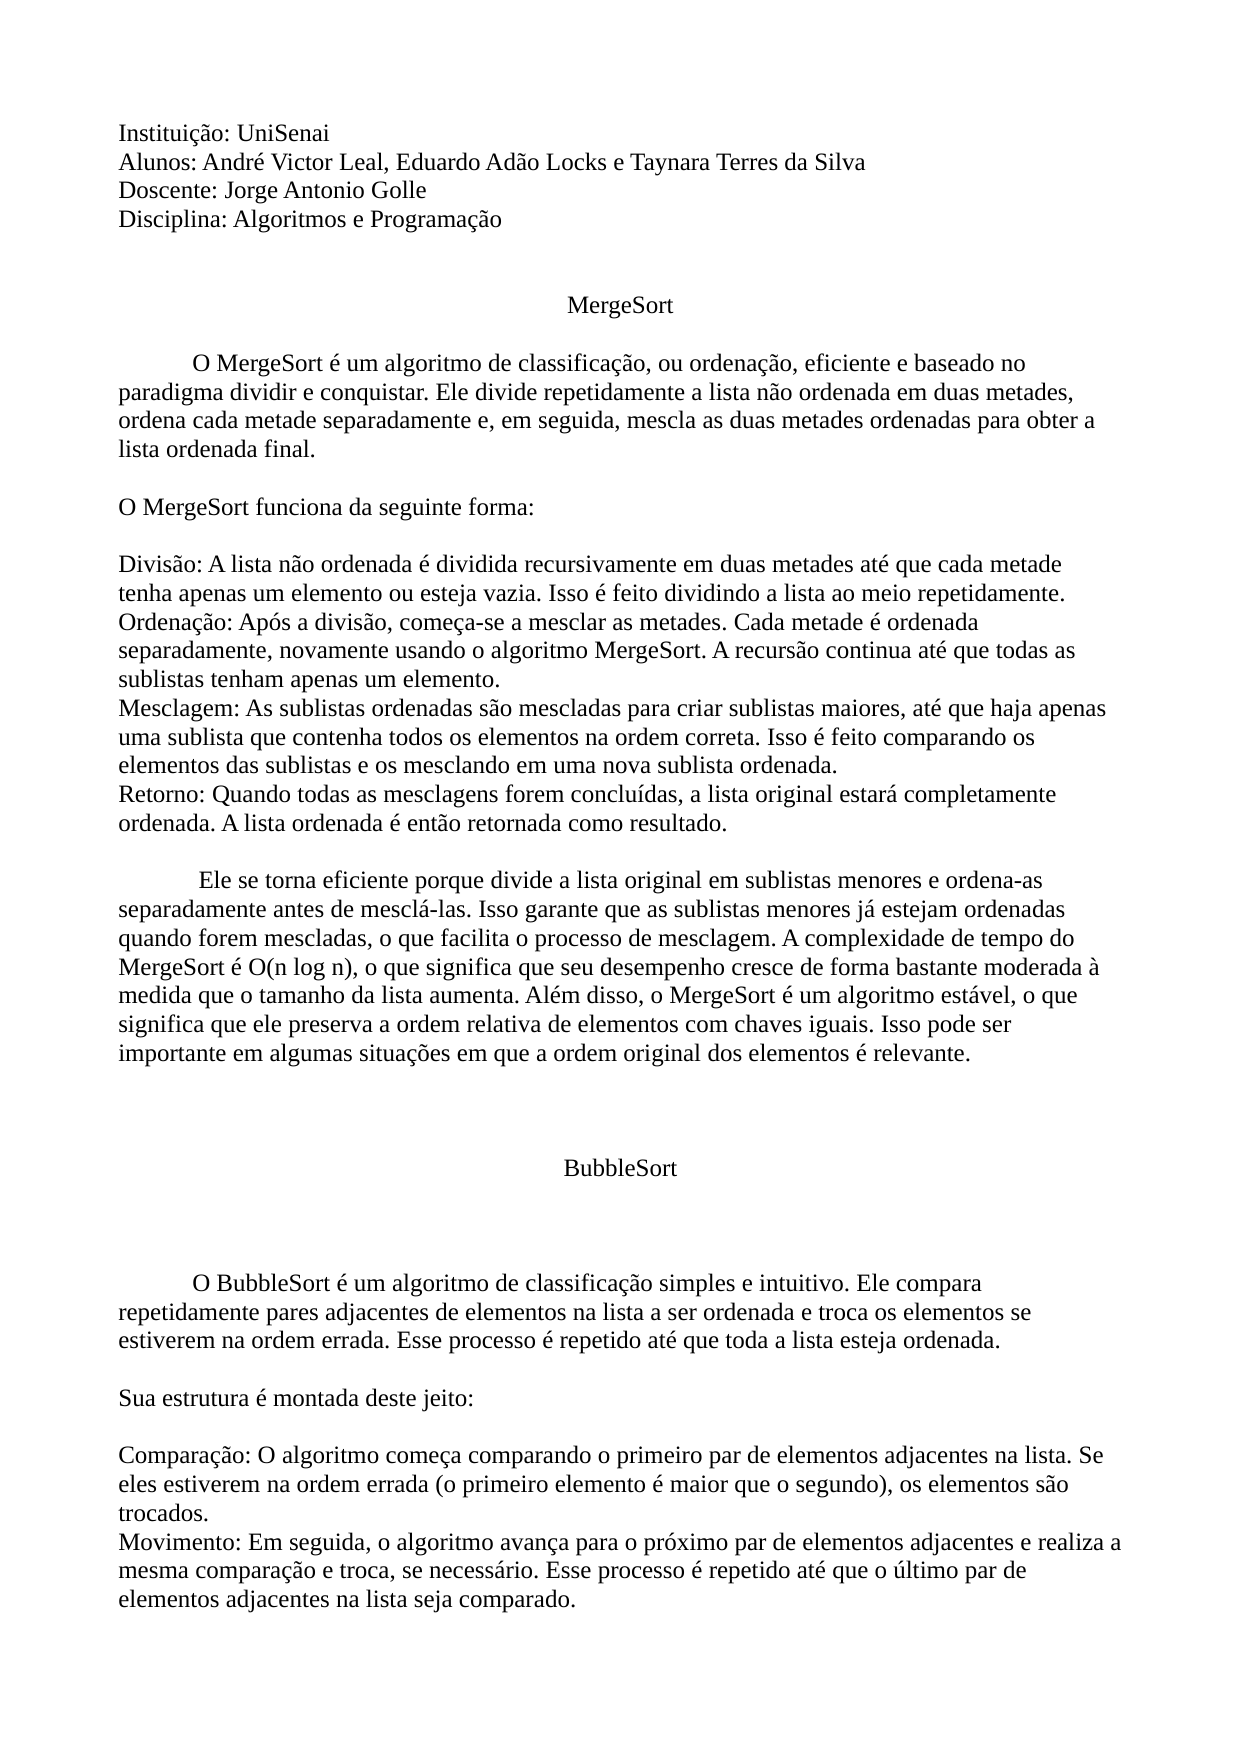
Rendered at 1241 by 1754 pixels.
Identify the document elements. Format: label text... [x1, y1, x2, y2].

text O BubbleSort é um algoritmo de classificação simples e intuitivo. Ele compara repetidamente pares adjacentes de elementos na lista a ser ordenada e troca os elementos se estiverem na ordem errada. Esse processo é repetido até que toda a lista esteja ordenada. [118, 1268, 1122, 1354]
text Comparação: O algoritmo começa comparando o primeiro par de elementos adjacentes na lista. Se eles estiverem na ordem errada (o primeiro elemento é maior que o segundo), os elementos são trocados. [118, 1441, 1122, 1527]
text Ordenação: Após a divisão, começa-se a mesclar as metades. Cada metade é ordenada separadamente, novamente usando o algoritmo MergeSort. A recursão continua até que todas as sublistas tenham apenas um elemento. [118, 607, 1122, 693]
text Doscente: Jorge Antonio Golle [118, 176, 1122, 204]
text O MergeSort funciona da seguinte forma: [118, 492, 1122, 521]
text Instituição: UniSenai [118, 118, 1122, 147]
text Alunos: André Victor Leal, Eduardo Adão Locks e Taynara Terres da Silva [118, 147, 1122, 176]
text Ele se torna eficiente porque divide a lista original em sublistas menores e ordena-as separadamente antes de mesclá-las. Isso garante que as sublistas menores já estejam ordenadas quando forem mescladas, o que facilita o processo de mesclagem. A complexidade de tempo do MergeSort é O(n log n), o que significa que seu desempenho cresce de forma bastante moderada à medida que o tamanho da lista aumenta. Além disso, o MergeSort é um algoritmo estável, o que significa que ele preserva a ordem relativa de elementos com chaves iguais. Isso pode ser importante em algumas situações em que a ordem original dos elementos é relevante. [118, 866, 1122, 1067]
text Sua estrutura é montada deste jeito: [118, 1383, 1122, 1412]
text Retorno: Quando todas as mesclagens forem concluídas, a lista original estará completamente ordenada. A lista ordenada é então retornada como resultado. [118, 779, 1122, 837]
text O MergeSort é um algoritmo de classificação, ou ordenação, eficiente e baseado no paradigma dividir e conquistar. Ele divide repetidamente a lista não ordenada em duas metades, ordena cada metade separadamente e, em seguida, mescla as duas metades ordenadas para obter a lista ordenada final. [118, 348, 1122, 463]
text BubbleSort [118, 1153, 1122, 1182]
text MergeSort [118, 291, 1122, 319]
text Movimento: Em seguida, o algoritmo avança para o próximo par de elementos adjacentes e realiza a mesma comparação e troca, se necessário. Esse processo é repetido até que o último par de elementos adjacentes na lista seja comparado. [118, 1527, 1122, 1613]
text Mesclagem: As sublistas ordenadas são mescladas para criar sublistas maiores, até que haja apenas uma sublista que contenha todos os elementos na ordem correta. Isso é feito comparando os elementos das sublistas e os mesclando em uma nova sublista ordenada. [118, 693, 1122, 779]
text Disciplina: Algoritmos e Programação [118, 204, 1122, 233]
text Divisão: A lista não ordenada é dividida recursivamente em duas metades até que cada metade tenha apenas um elemento ou esteja vazia. Isso é feito dividindo a lista ao meio repetidamente. [118, 549, 1122, 607]
